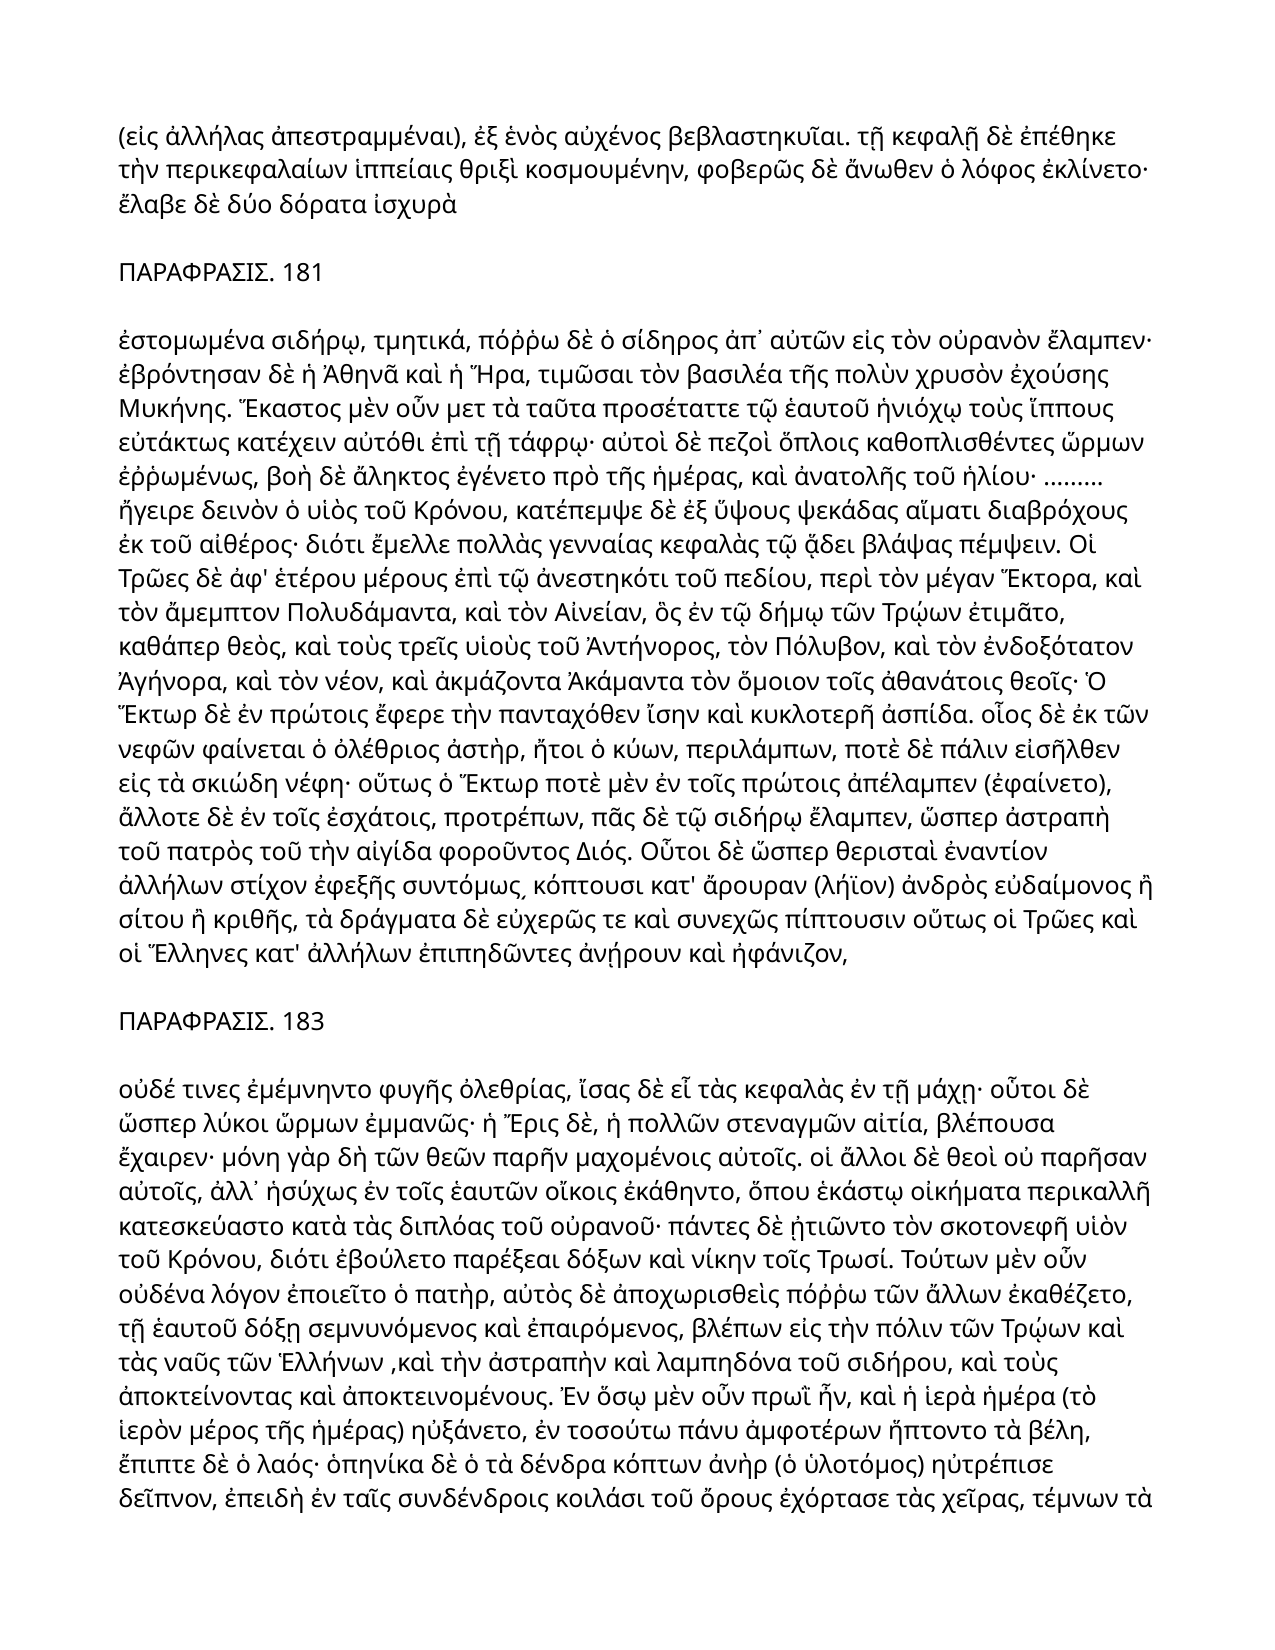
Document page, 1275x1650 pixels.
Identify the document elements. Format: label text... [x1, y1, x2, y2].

text ΠΑΡΑΦΡΑΣΙΣ. 181 [118, 254, 1157, 288]
text ἐστομωμένα σιδήρῳ, τμητικά, πόῤῥω δὲ ὁ σίδηρος ἀπ᾿ αὐτῶν εἰς τὸν οὐρανὸν ἔλαμπεν· ἐβρόντησαν δὲ ἡ Ἀθηνᾶ καὶ ἡ Ἥρα, τιμῶσαι τὸν βασιλέα τῆς πολὺν χρυσὸν ἐχούσης Μυκήνης. Ἕκαστος μὲν οὖν μετ τὰ ταῦτα προσέταττε τῷ ἑαυτοῦ ἡνιόχῳ τοὺς ἵππους εὐτάκτως κατέχειν αὐτόθι ἐπὶ τῇ τάφρῳ· αὐτοὶ δὲ πεζοὶ ὅπλοις καθοπλισθέντες ὥρμων ἐῤῥωμένως, βοὴ δὲ ἄληκτος ἐγένετο πρὸ τῆς ἡμέρας, καὶ ἀνατολῆς τοῦ ἡλίου· ......... ἤγειρε δεινὸν ὁ υἱὸς τοῦ Κρόνου, κατέπεμψε δὲ ἐξ ὕψους ψεκάδας αἵματι διαβρόχους ἐκ τοῦ αἰθέρος· διότι ἔμελλε πολλὰς γενναίας κεφαλὰς τῷ ᾅδει βλάψας πέμψειν. Οἱ Τρῶες δὲ ἀφ' ἑτέρου μέρους ἐπὶ τῷ ἀνεστηκότι τοῦ πεδίου, περὶ τὸν μέγαν Ἕκτορα, καὶ τὸν ἄμεμπτον Πολυδάμαντα, καὶ τὸν Αἰνείαν, ὃς ἐν τῷ δήμῳ τῶν Τρῴων ἐτιμᾶτο, καθάπερ θεὸς, καὶ τοὺς τρεῖς υἱοὺς τοῦ Ἀντήνορος, τὸν Πόλυβον, καὶ τὸν ἐνδοξότατον Ἀγήνορα, καὶ τὸν νέον, καὶ ἀκμάζοντα Ἀκάμαντα τὸν ὅμοιον τοῖς ἀθανάτοις θεοῖς· Ὁ Ἕκτωρ δὲ ἐν πρώτοις ἔφερε τὴν πανταχόθεν ἴσην καὶ κυκλοτερῆ ἀσπίδα. οἷος δὲ ἐκ τῶν νεφῶν φαίνεται ὁ ὀλέθριος ἀστὴρ, ἤτοι ὁ κύων, περιλάμπων, ποτὲ δὲ πάλιν εἰσῆλθεν εἰς τὰ σκιώδη νέφη· οὕτως ὁ Ἕκτωρ ποτὲ μὲν ἐν τοῖς πρώτοις ἀπέλαμπεν (ἐφαίνετο), ἄλλοτε δὲ ἐν τοῖς ἐσχάτοις, προτρέπων, πᾶς δὲ τῷ σιδήρῳ ἔλαμπεν, ὥσπερ ἀστραπὴ τοῦ πατρὸς τοῦ τὴν αἰγίδα φοροῦντος Διός. Οὗτοι δὲ ὥσπερ θερισταὶ ἐναντίον ἀλλήλων στίχον ἐφεξῆς συντόμως͵ κόπτουσι κατ' ἄρουραν (λήϊον) ἀνδρὸς εὐδαίμονος ἢ σίτου ἢ κριθῆς, τὰ δράγματα δὲ εὐχερῶς τε καὶ συνεχῶς πίπτουσιν οὕτως οἱ Τρῶες καὶ οἱ Ἕλληνες κατ' ἀλλήλων ἐπιπηδῶντες ἀνῄρουν καὶ ἠφάνιζον, [118, 322, 1157, 970]
text (εἰς ἀλλήλας ἀπεστραμμέναι), ἐξ ἑνὸς αὐχένος βεβλαστηκυῖαι. τῇ κεφαλῇ δὲ ἐπέθηκε τὴν περικεφαλαίων ἱππείαις θριξὶ κοσμουμένην, φοβερῶς δὲ ἄνωθεν ὁ λόφος ἐκλίνετο· ἔλαβε δὲ δύο δόρατα ἰσχυρὰ [118, 118, 1157, 220]
text οὐδέ τινες ἐμέμνηντο φυγῆς ὀλεθρίας, ἴσας δὲ εἶ τὰς κεφαλὰς ἐν τῇ μάχῃ· οὗτοι δὲ ὥσπερ λύκοι ὥρμων ἐμμανῶς· ἡ Ἔρις δὲ, ἡ πολλῶν στεναγμῶν αἰτία, βλέπουσα ἔχαιρεν· μόνη γὰρ δὴ τῶν θεῶν παρῆν μαχομένοις αὐτοῖς. οἱ ἄλλοι δὲ θεοὶ οὐ παρῆσαν αὐτοῖς, ἀλλ᾽ ἡσύχως ἐν τοῖς ἑαυτῶν οἴκοις ἐκάθηντο, ὅπου ἑκάστῳ οἰκήματα περικαλλῆ κατεσκεύαστο κατὰ τὰς διπλόας τοῦ οὐρανοῦ· πάντες δὲ ᾐτιῶντο τὸν σκοτονεφῆ υἱὸν τοῦ Κρόνου, διότι ἐβούλετο παρέξεαι δόξων καὶ νίκην τοῖς Τρωσί. Τούτων μὲν οὖν οὐδένα λόγον ἐποιεῖτο ὁ πατὴρ, αὐτὸς δὲ ἀποχωρισθεὶς πόῤῥω τῶν ἄλλων ἐκαθέζετο, τῇ ἑαυτοῦ δόξῃ σεμνυνόμενος καὶ ἐπαιρόμενος, βλέπων εἰς τὴν πόλιν τῶν Τρῴων καὶ τὰς ναῦς τῶν Ἑλλήνων ,καὶ τὴν ἀστραπὴν καὶ λαμπηδόνα τοῦ σιδήρου, καὶ τοὺς ἀποκτείνοντας καὶ ἀποκτεινομένους. Ἐν ὅσῳ μὲν οὖν πρωῒ ἦν, καὶ ἡ ἱερὰ ἡμέρα (τὸ ἱερὸν μέρος τῆς ἡμέρας) ηὐξάνετο, ἐν τοσούτω πάνυ ἀμφοτέρων ἥπτοντο τὰ βέλη, ἔπιπτε δὲ ὁ λαός· ὁπηνίκα δὲ ὁ τὰ δένδρα κόπτων ἀνὴρ (ὁ ὑλοτόμος) ηὐτρέπισε δεῖπνον, ἐπειδὴ ἐν ταῖς συνδένδροις κοιλάσι τοῦ ὄρους ἐχόρτασε τὰς χεῖρας, τέμνων τὰ [118, 1072, 1157, 1515]
text ΠΑΡΑΦΡΑΣΙΣ. 183 [118, 1004, 1157, 1038]
